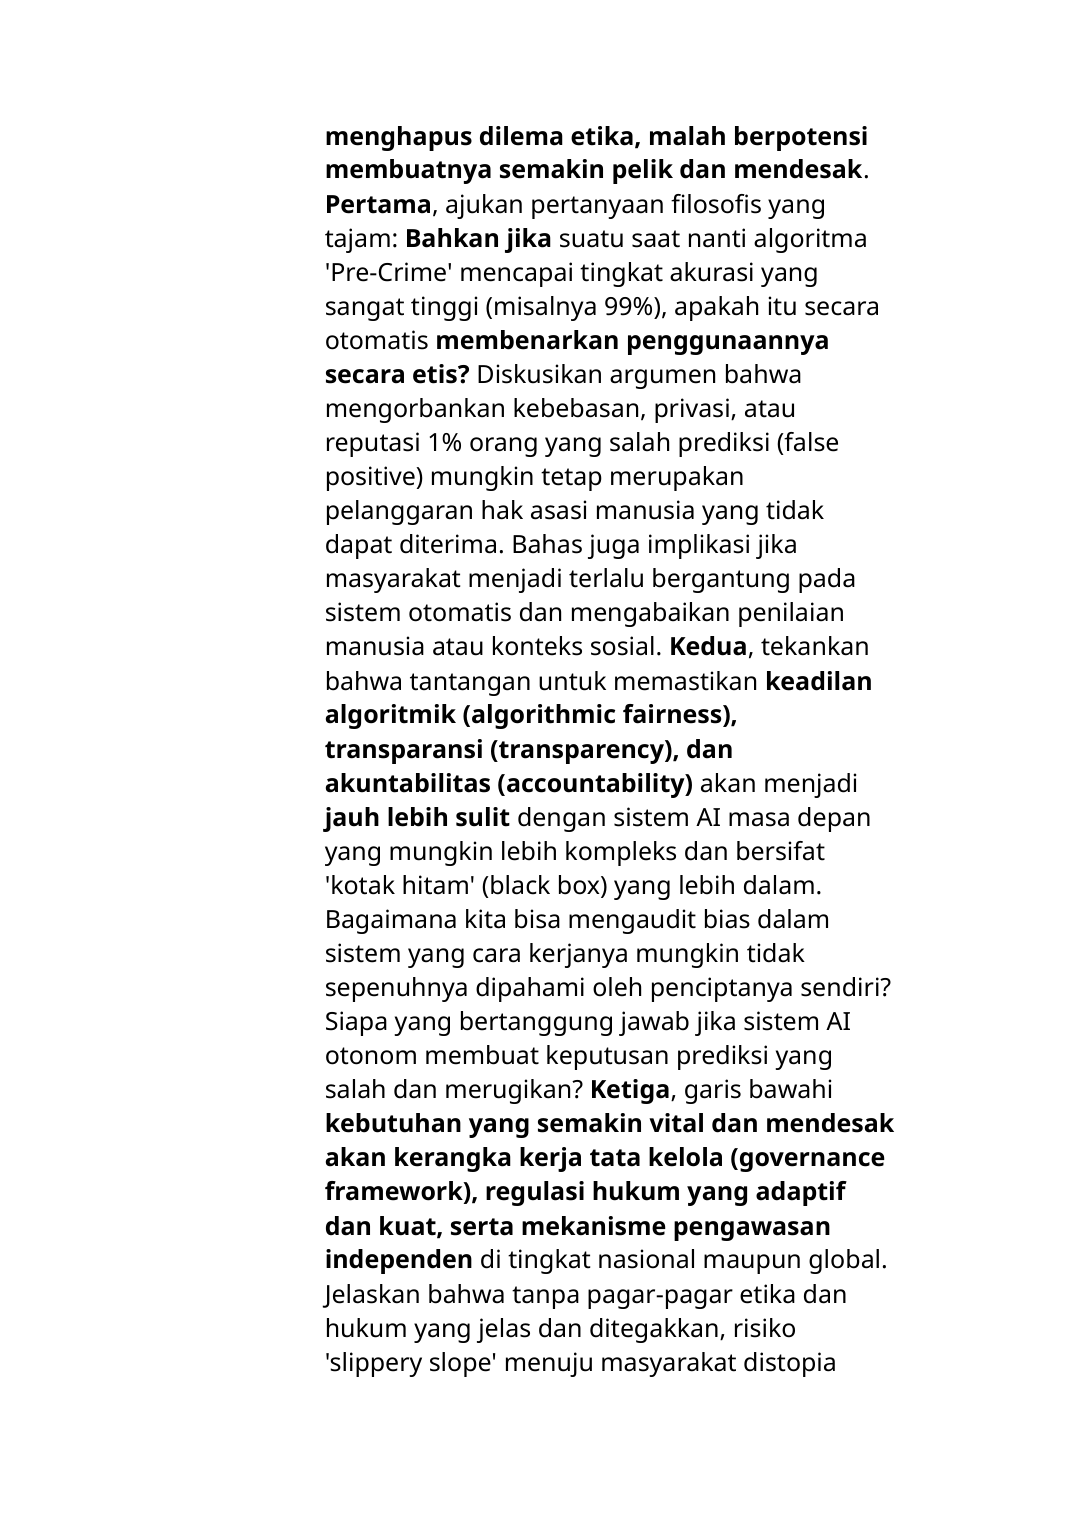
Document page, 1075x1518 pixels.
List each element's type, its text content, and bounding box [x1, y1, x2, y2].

list menghapus dilema etika, malah berpotensi membuatnya semakin pelik dan mendesak. Pertama, ajukan pertanyaan filosofis yang tajam: Bahkan jika suatu saat nanti algoritma 'Pre-Crime' mencapai tingkat akurasi yang sangat tinggi (misalnya 99%), apakah itu secara otomatis membenarkan penggunaannya secara etis? Diskusikan argumen bahwa mengorbankan kebebasan, privasi, atau reputasi 1% orang yang salah prediksi (false positive) mungkin tetap merupakan pelanggaran hak asasi manusia yang tidak dapat diterima. Bahas juga implikasi jika masyarakat menjadi terlalu bergantung pada sistem otomatis dan mengabaikan penilaian manusia atau konteks sosial. Kedua, tekankan bahwa tantangan untuk memastikan keadilan algoritmik (algorithmic fairness), transparansi (transparency), dan akuntabilitas (accountability) akan menjadi jauh lebih sulit dengan sistem AI masa depan yang mungkin lebih kompleks dan bersifat 'kotak hitam' (black box) yang lebih dalam. Bagaimana kita bisa mengaudit bias dalam sistem yang cara kerjanya mungkin tidak sepenuhnya dipahami oleh penciptanya sendiri? Siapa yang bertanggung jawab jika sistem AI otonom membuat keputusan prediksi yang salah dan merugikan? Ketiga, garis bawahi kebutuhan yang semakin vital dan mendesak akan kerangka kerja tata kelola (governance framework), regulasi hukum yang adaptif dan kuat, serta mekanisme pengawasan independen di tingkat nasional maupun global. Jelaskan bahwa tanpa pagar-pagar etika dan hukum yang jelas dan ditegakkan, risiko 'slippery slope' menuju masyarakat distopia [295, 118, 898, 1378]
